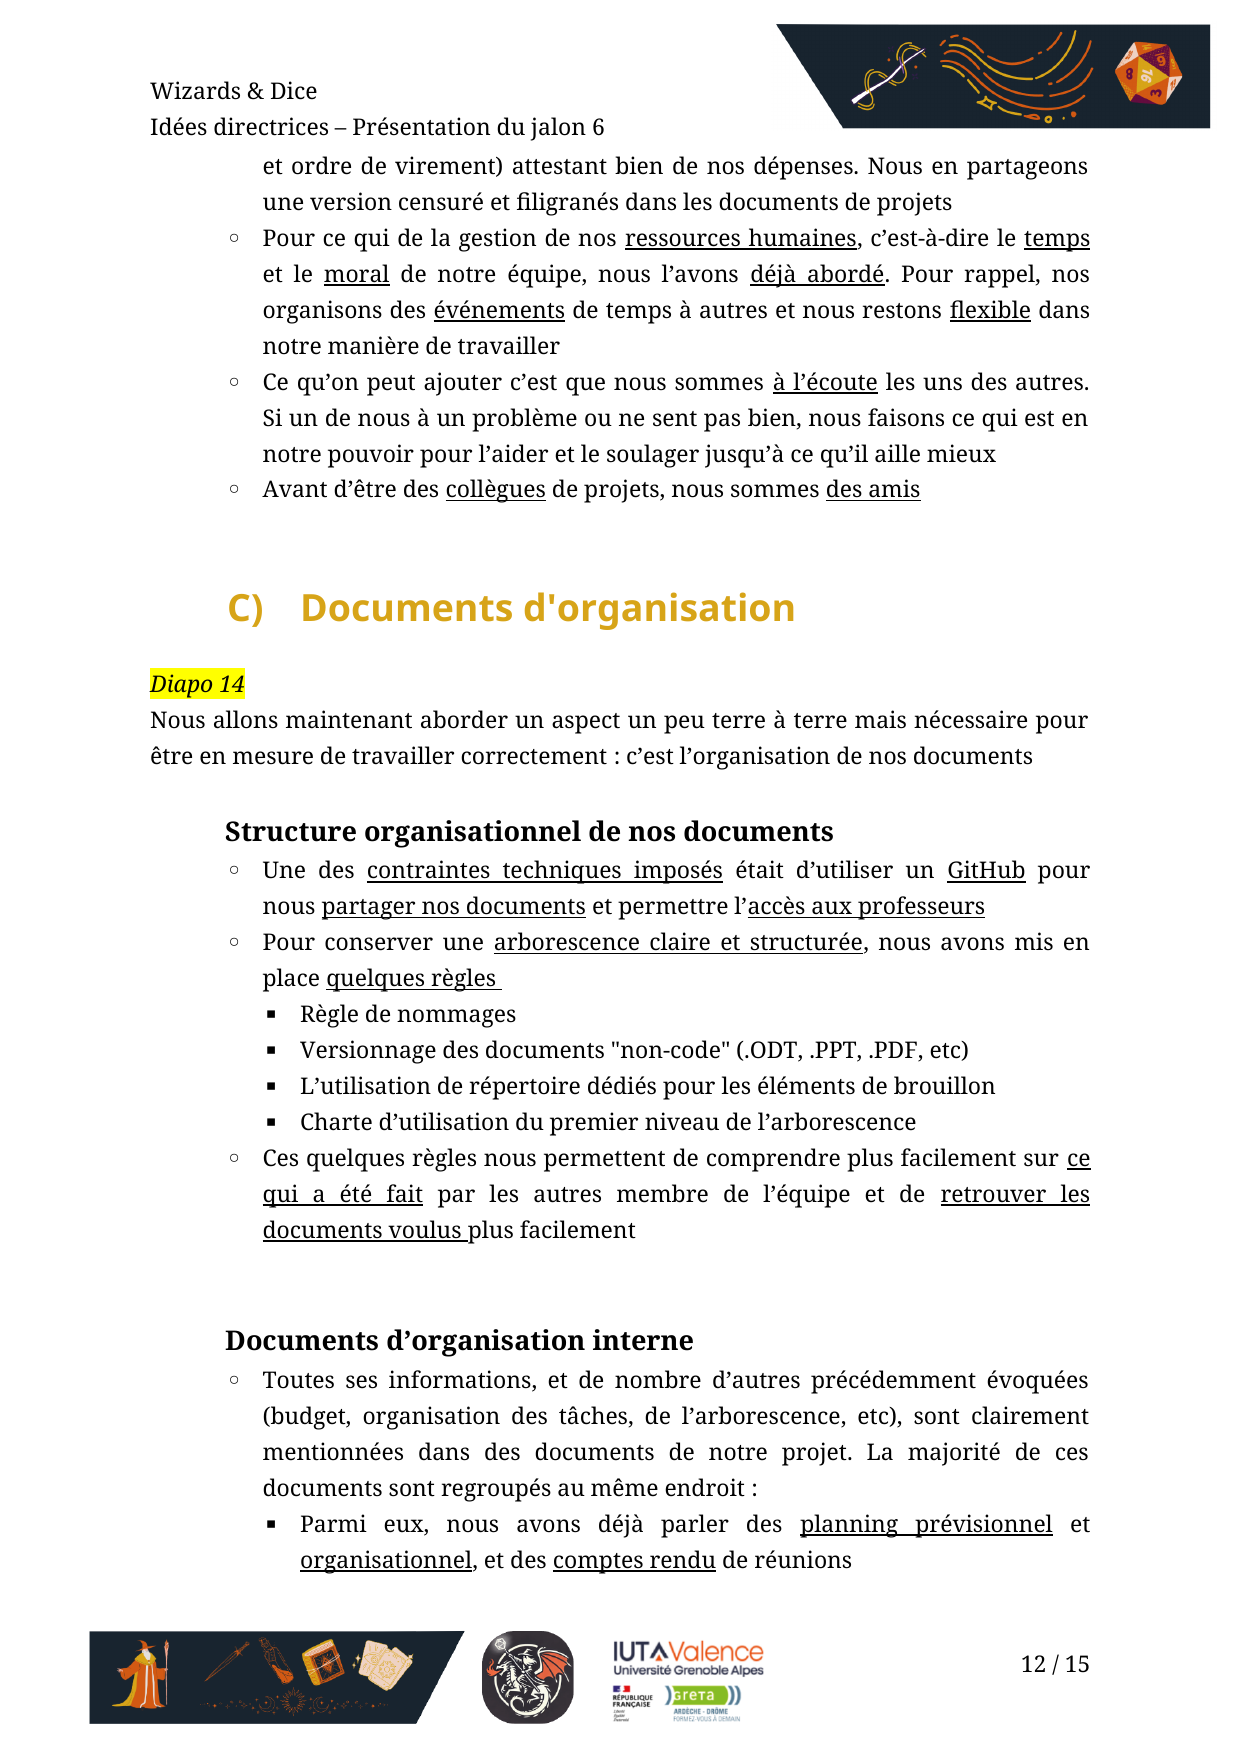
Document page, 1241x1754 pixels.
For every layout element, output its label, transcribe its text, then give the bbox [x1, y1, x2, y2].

picture [771, 21, 1218, 131]
list Documents d’organisation interne [187, 1322, 1090, 1358]
list Charte d’utilisation du premier niveau de l’arborescence [262, 1106, 1090, 1137]
text Nous allons maintenant aborder un aspect un peu terre à terre mais nécessaire pour être en mesure de travailler correctement : c’est l’organisation de nos documents [150, 704, 1090, 771]
list Toutes ses informations, et de nombre d’autres précédemment évoquées (budget, organisation des tâches, de l’arborescence, etc), sont clairement mentionnées dans des documents de notre projet. La majorité de ces documents sont regroupés au même endroit : [225, 1364, 1090, 1503]
list L’utilisation de répertoire dédiés pour les éléments de brouillon [262, 1070, 1090, 1101]
list Parmi eux, nous avons déjà parler des planning prévisionnel et organisationnel, et des comptes rendu de réunions [262, 1508, 1090, 1575]
list Ces quelques règles nous permettent de comprendre plus facilement sur ce qui a été fait par les autres membre de l’équipe et de retrouver les documents voulus plus facilement [225, 1142, 1090, 1245]
list Ce qu’on peut ajouter c’est que nous sommes à l’écoute les uns des autres. Si un de nous à un problème ou ne sent pas bien, nous faisons ce qui est en notre pouvoir pour l’aider et le soulager jusqu’à ce qu’il aille mieux [225, 366, 1090, 469]
list Une des contraintes techniques imposés était d’utiliser un GitHub pour nous partager nos documents et permettre l’accès aux professeurs [225, 854, 1090, 922]
picture [81, 1620, 788, 1733]
list Versionnage des documents "non-code" (.ODT, .PPT, .PDF, etc) [262, 1034, 1090, 1065]
list Pour ce qui de la gestion de nos ressources humaines, c’est-à-dire le temps et le moral de notre équipe, nous l’avons déjà abordé. Pour rappel, nos organisons des événements de temps à autres et nous restons flexible dans notre manière de travailler [225, 222, 1090, 361]
list Avant d’être des collègues de projets, nous sommes des amis [225, 473, 1090, 505]
text Diapo 14 [150, 668, 1090, 699]
list et ordre de virement) attestant bien de nos dépenses. Nous en partageons une version censuré et filigranés dans les documents de projets [225, 150, 1090, 217]
list Pour conserver une arborescence claire et structurée, nous avons mis en place quelques règles [225, 926, 1090, 993]
list Structure organisationnel de nos documents [187, 812, 1090, 849]
list Règle de nommages [262, 998, 1090, 1029]
subtitle Documents d'organisation [227, 581, 1090, 632]
